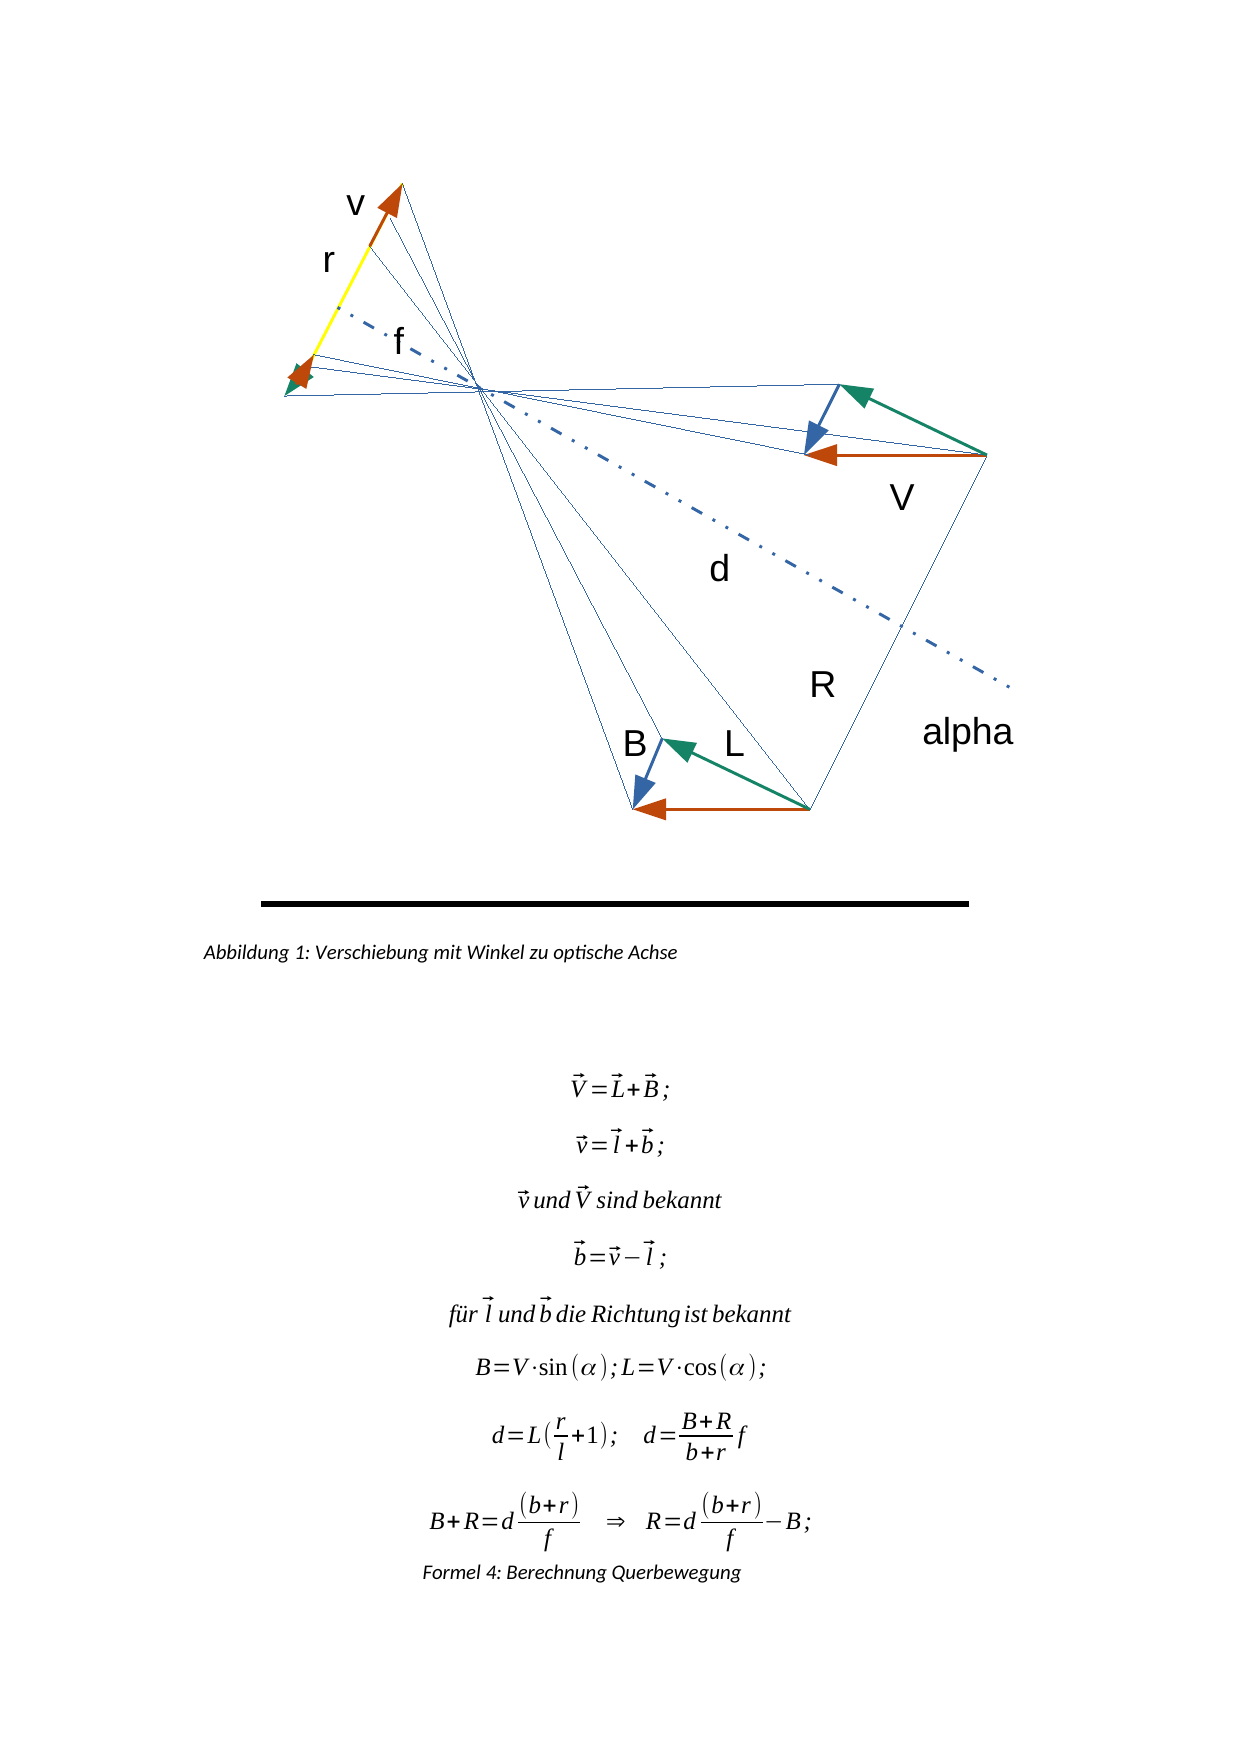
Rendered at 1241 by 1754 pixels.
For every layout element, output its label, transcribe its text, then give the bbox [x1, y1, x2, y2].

text Formel 4: Berechnung Querbewegung [422, 1072, 818, 1584]
text Abbildung 1: Verschiebung mit Winkel zu optische Achse [203, 160, 1057, 964]
